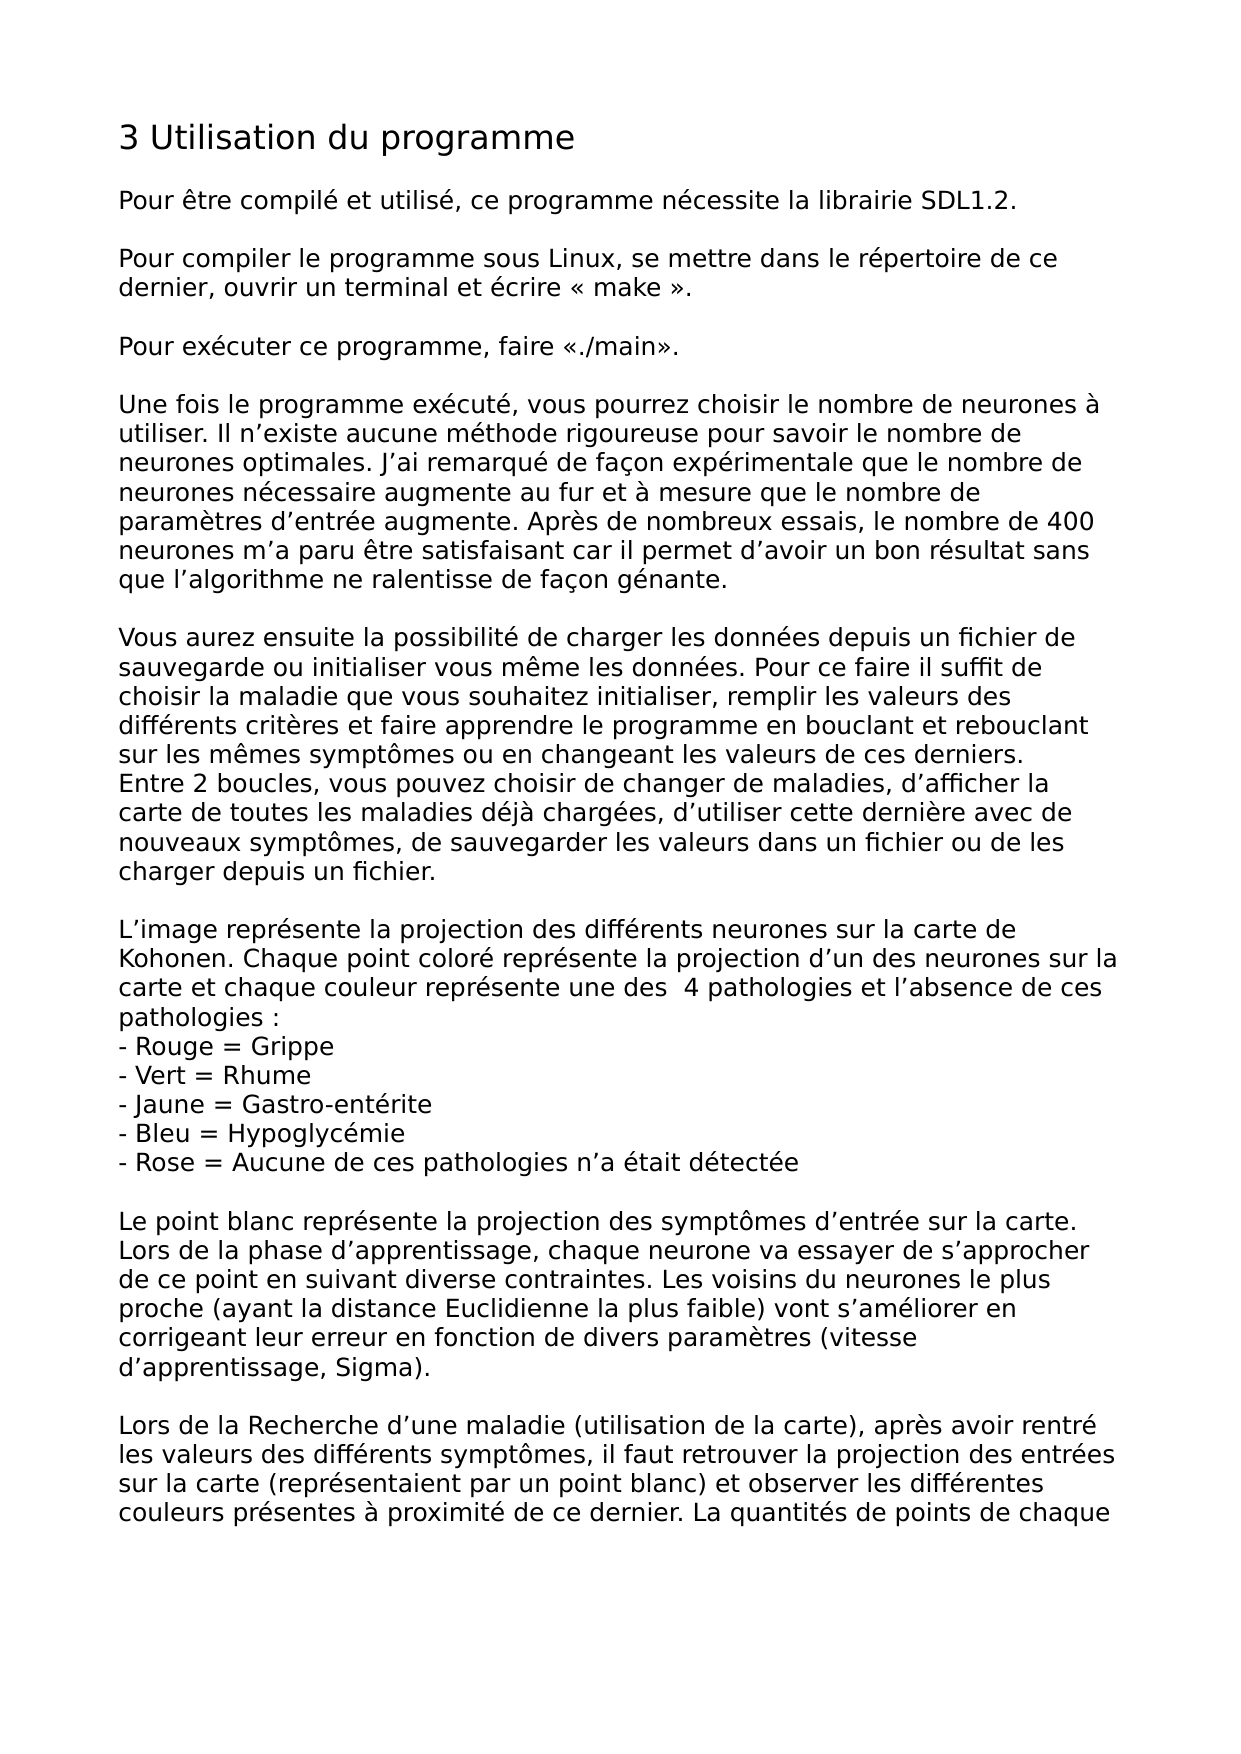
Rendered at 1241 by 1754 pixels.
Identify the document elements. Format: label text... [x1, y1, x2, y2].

text - Rose = Aucune de ces pathologies n’a était détectée [118, 1149, 1122, 1178]
text Lors de la Recherche d’une maladie (utilisation de la carte), après avoir rentré les valeurs des différents symptômes, il faut retrouver la projection des entrées sur la carte (représentaient par un point blanc) et observer les différentes couleurs présentes à proximité de ce dernier. La quantités de points de chaque [118, 1411, 1122, 1528]
text Vous aurez ensuite la possibilité de charger les données depuis un fichier de sauvegarde ou initialiser vous même les données. Pour ce faire il suffit de choisir la maladie que vous souhaitez initialiser, remplir les valeurs des différents critères et faire apprendre le programme en bouclant et rebouclant sur les mêmes symptômes ou en changeant les valeurs de ces derniers. [118, 624, 1122, 769]
text Pour exécuter ce programme, faire «./main». [118, 332, 1122, 361]
text Le point blanc représente la projection des symptômes d’entrée sur la carte. [118, 1207, 1122, 1236]
text - Rouge = Grippe [118, 1032, 1122, 1061]
text - Bleu = Hypoglycémie [118, 1119, 1122, 1149]
text Pour être compilé et utilisé, ce programme nécessite la librairie SDL1.2. [118, 186, 1122, 215]
text Entre 2 boucles, vous pouvez choisir de changer de maladies, d’afficher la carte de toutes les maladies déjà chargées, d’utiliser cette dernière avec de nouveaux symptômes, de sauvegarder les valeurs dans un fichier ou de les charger depuis un fichier. [118, 769, 1122, 886]
text Lors de la phase d’apprentissage, chaque neurone va essayer de s’approcher de ce point en suivant diverse contraintes. Les voisins du neurones le plus proche (ayant la distance Euclidienne la plus faible) vont s’améliorer en corrigeant leur erreur en fonction de divers paramètres (vitesse d’apprentissage, Sigma). [118, 1236, 1122, 1382]
text L’image représente la projection des différents neurones sur la carte de Kohonen. Chaque point coloré représente la projection d’un des neurones sur la carte et chaque couleur représente une des 4 pathologies et l’absence de ces pathologies : [118, 915, 1122, 1032]
text Une fois le programme exécuté, vous pourrez choisir le nombre de neurones à utiliser. Il n’existe aucune méthode rigoureuse pour savoir le nombre de neurones optimales. J’ai remarqué de façon expérimentale que le nombre de neurones nécessaire augmente au fur et à mesure que le nombre de paramètres d’entrée augmente. Après de nombreux essais, le nombre de 400 neurones m’a paru être satisfaisant car il permet d’avoir un bon résultat sans que l’algorithme ne ralentisse de façon génante. [118, 390, 1122, 594]
text Pour compiler le programme sous Linux, se mettre dans le répertoire de ce dernier, ouvrir un terminal et écrire « make ». [118, 244, 1122, 303]
text - Vert = Rhume [118, 1061, 1122, 1090]
text 3 Utilisation du programme [118, 118, 1122, 157]
text - Jaune = Gastro-entérite [118, 1090, 1122, 1119]
